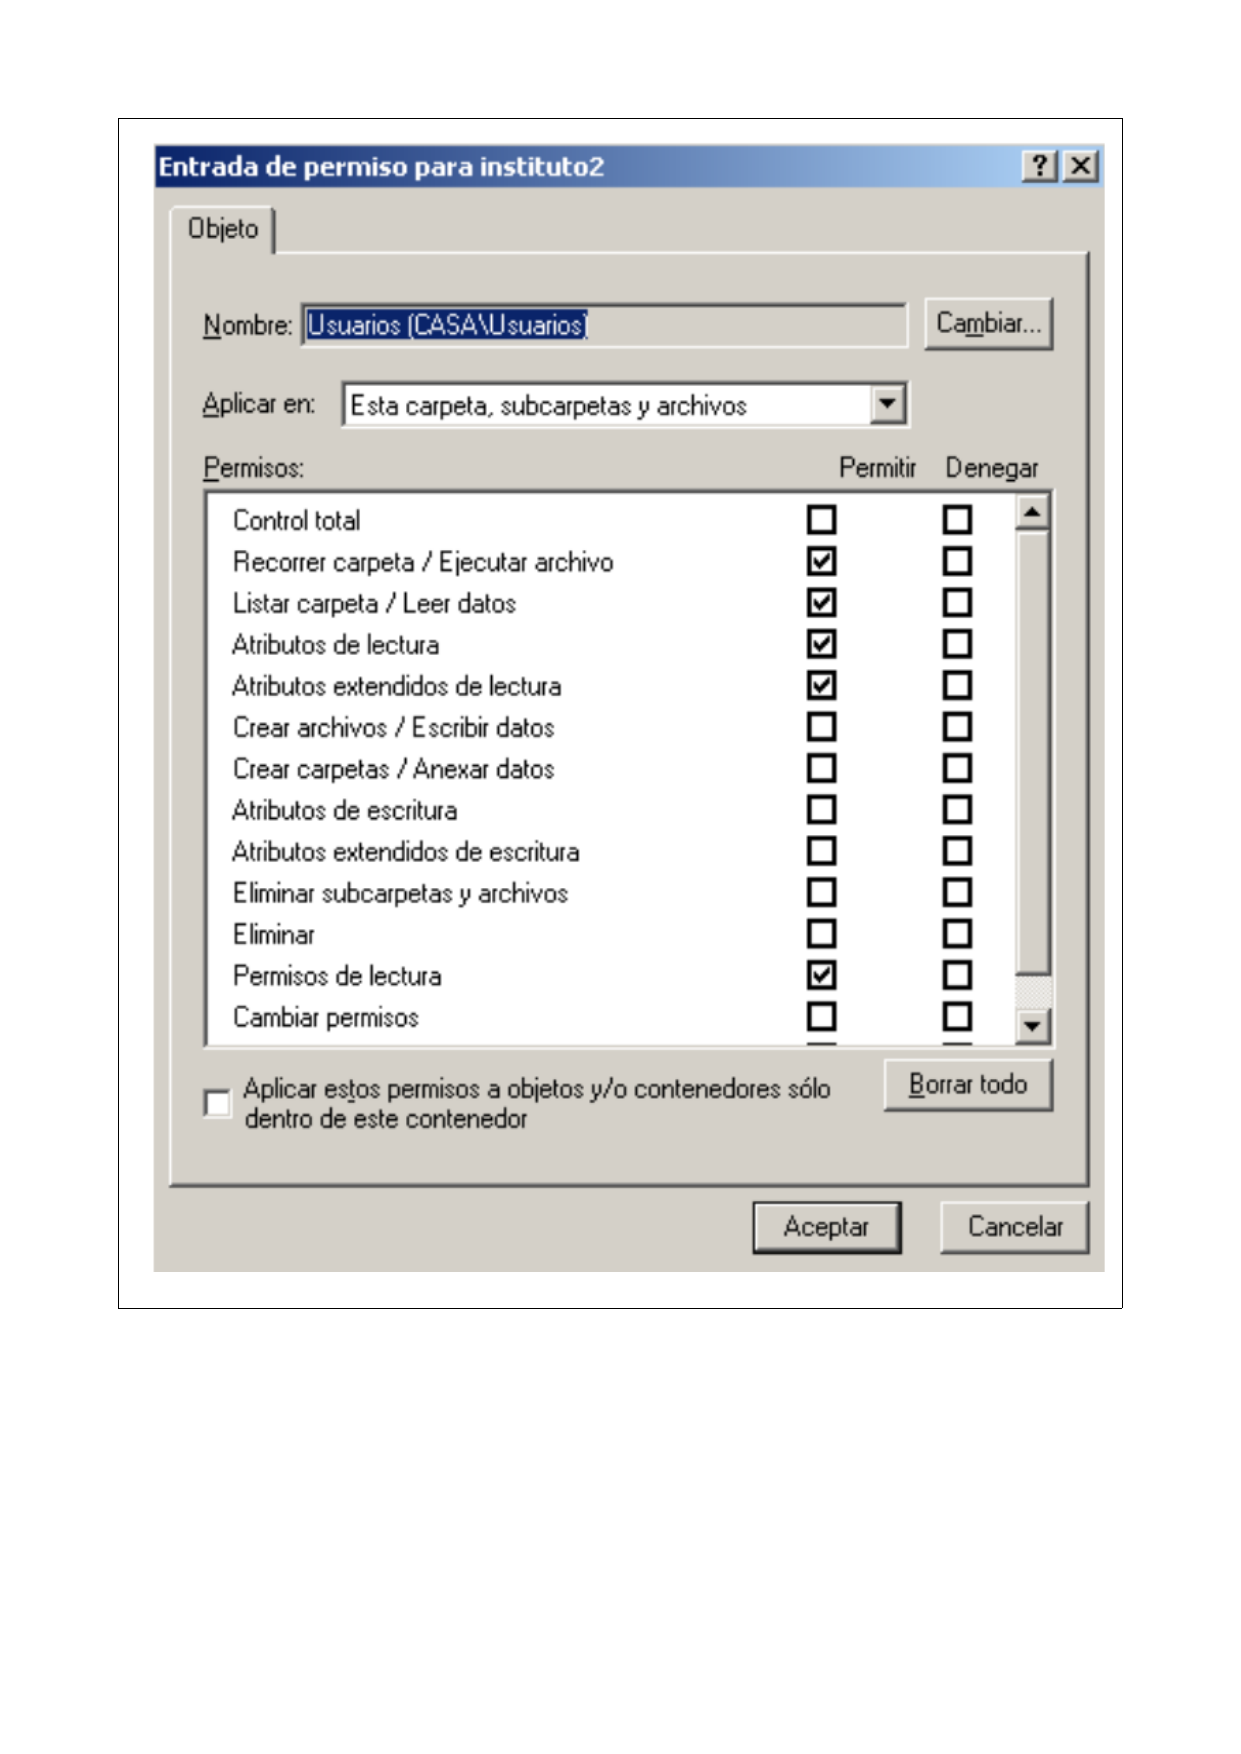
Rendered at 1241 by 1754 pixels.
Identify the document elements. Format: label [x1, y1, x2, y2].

picture [153, 142, 1105, 1272]
table_header [119, 119, 1122, 1307]
